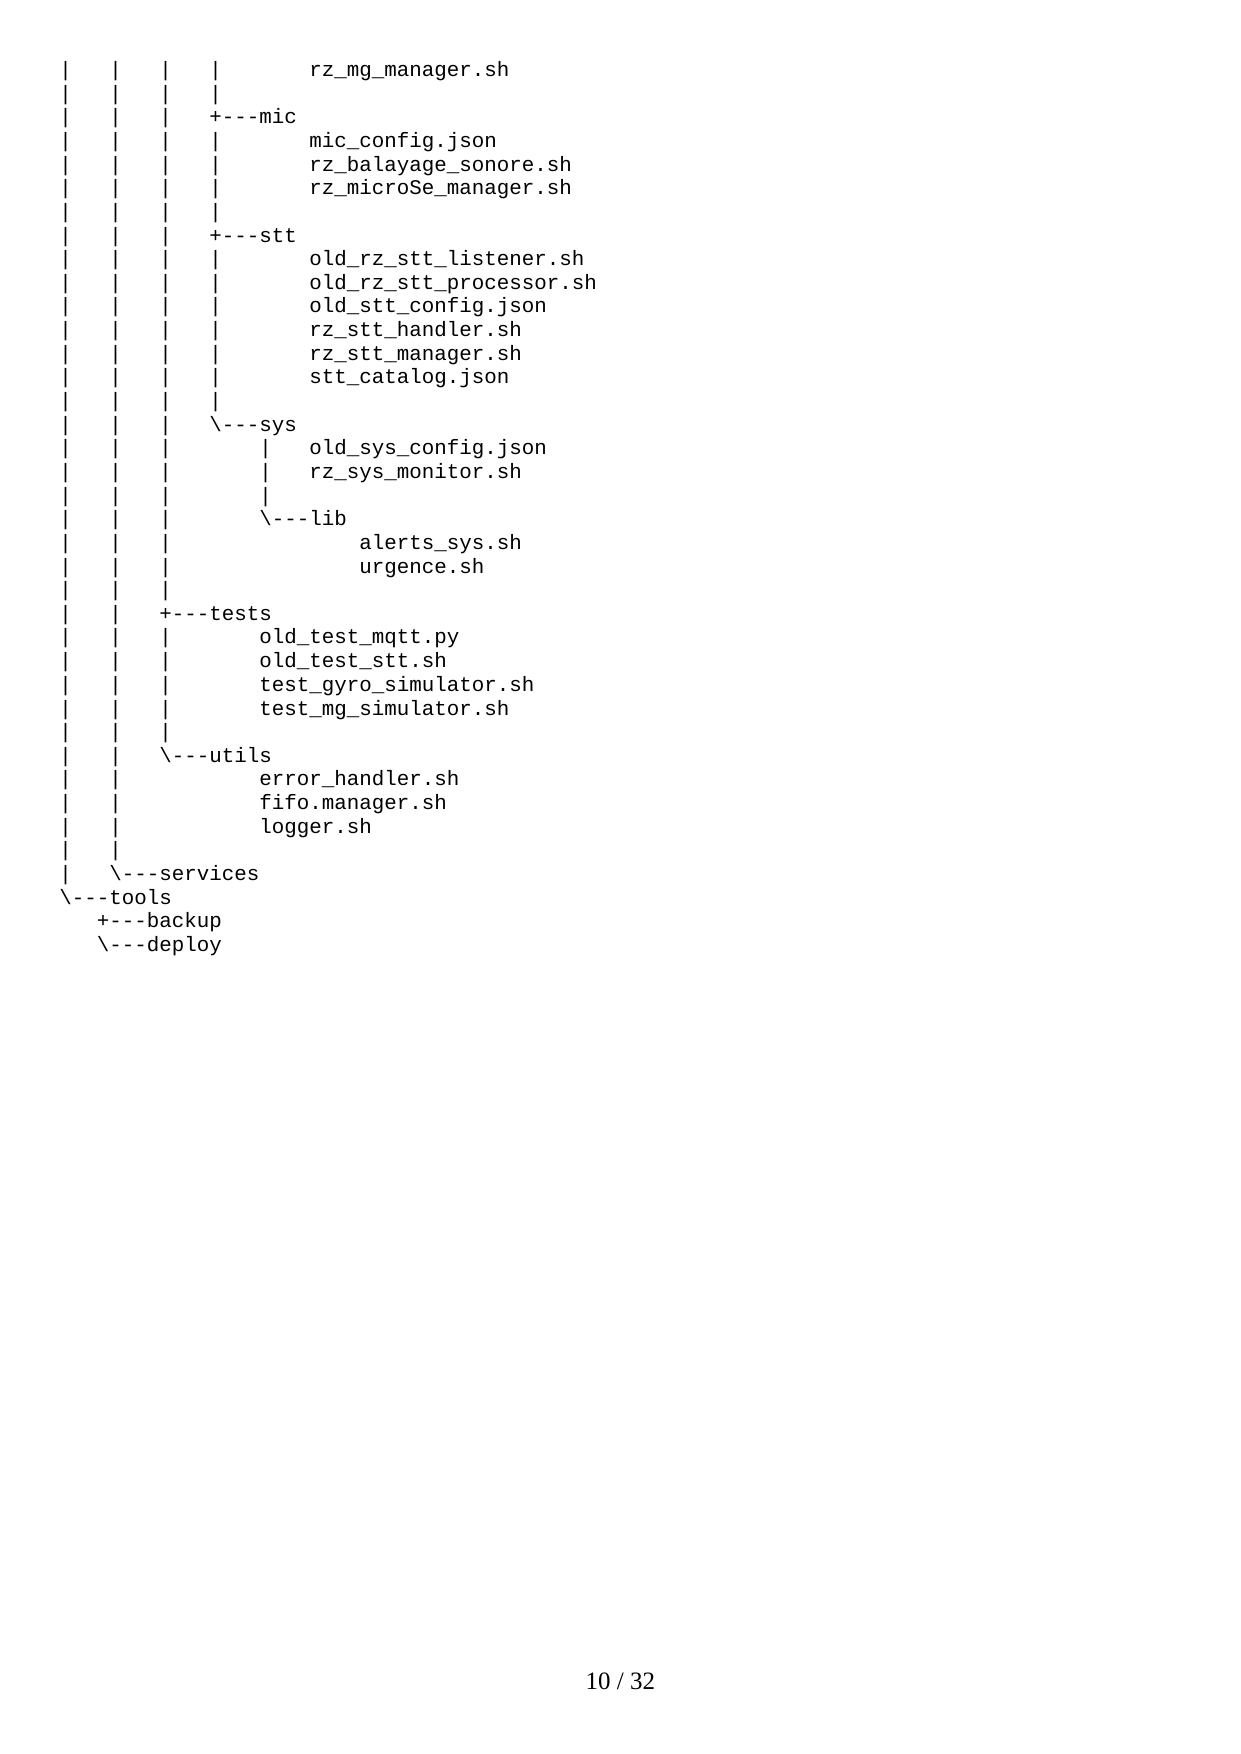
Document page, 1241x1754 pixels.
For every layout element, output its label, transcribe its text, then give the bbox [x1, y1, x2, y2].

text | | fifo.manager.sh [59, 792, 1181, 816]
text | | | +---stt [59, 224, 1181, 248]
text \---deploy [59, 934, 1181, 958]
text | \---services [59, 863, 1181, 887]
text | | [59, 839, 1181, 863]
text | | | \---lib [59, 508, 1181, 532]
text | | | test_gyro_simulator.sh [59, 674, 1181, 697]
text | | | | old_sys_config.json [59, 437, 1181, 461]
text | | | [59, 721, 1181, 745]
text | | | +---mic [59, 106, 1181, 130]
text | | | | rz_mg_manager.sh [59, 59, 1181, 83]
text | | | test_mg_simulator.sh [59, 697, 1181, 721]
text | | | | [59, 485, 1181, 508]
text | | | | rz_stt_manager.sh [59, 343, 1181, 366]
text | | | | old_rz_stt_processor.sh [59, 272, 1181, 296]
text \---tools [59, 887, 1181, 910]
text | | | [59, 579, 1181, 603]
text +---backup [59, 910, 1181, 934]
text | | | | rz_microSe_manager.sh [59, 177, 1181, 201]
text | | | old_test_mqtt.py [59, 627, 1181, 650]
text | | | | old_stt_config.json [59, 296, 1181, 319]
text | | | \---sys [59, 414, 1181, 437]
text | | logger.sh [59, 816, 1181, 839]
text | | | | [59, 83, 1181, 106]
text | | | old_test_stt.sh [59, 650, 1181, 674]
text | | \---utils [59, 745, 1181, 768]
text | | | | rz_stt_handler.sh [59, 319, 1181, 343]
text | | | | stt_catalog.json [59, 366, 1181, 390]
text | | | | [59, 201, 1181, 224]
text | | +---tests [59, 603, 1181, 627]
text | | | | [59, 390, 1181, 414]
text | | | | rz_sys_monitor.sh [59, 461, 1181, 485]
text | | | alerts_sys.sh [59, 532, 1181, 556]
text | | | | rz_balayage_sonore.sh [59, 154, 1181, 177]
text | | | | mic_config.json [59, 130, 1181, 154]
text | | | | old_rz_stt_listener.sh [59, 248, 1181, 272]
text | | error_handler.sh [59, 768, 1181, 792]
text | | | urgence.sh [59, 556, 1181, 579]
